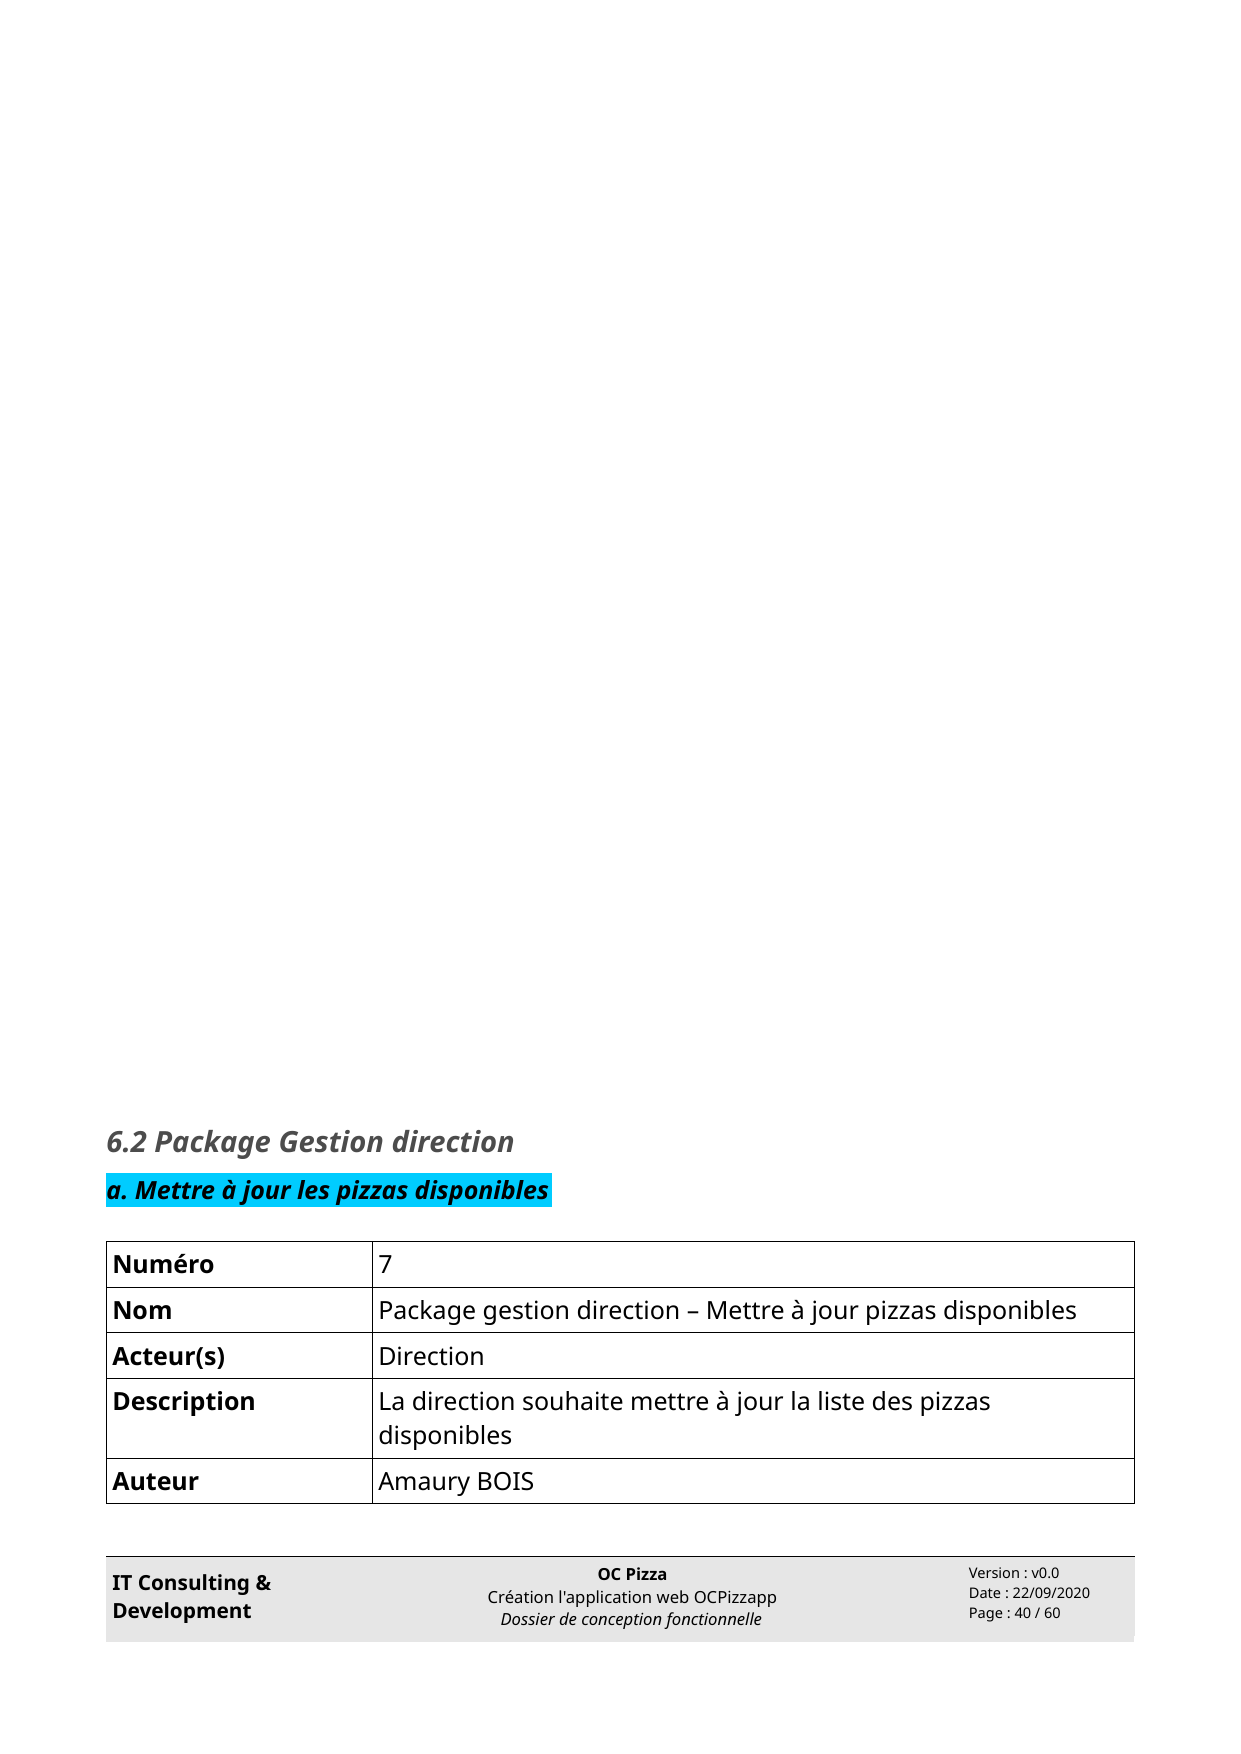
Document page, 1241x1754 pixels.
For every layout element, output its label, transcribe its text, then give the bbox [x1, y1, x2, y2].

table_cell Description [107, 1379, 372, 1458]
table_cell La direction souhaite mettre à jour la liste des pizzas disponibles [373, 1379, 1134, 1458]
table_cell Acteur(s) [107, 1333, 372, 1378]
table_header 7 [373, 1242, 1134, 1287]
table_cell Auteur [107, 1459, 372, 1503]
subtitle 6.2 Package Gestion direction [106, 1121, 1134, 1161]
table_header Numéro [107, 1242, 372, 1287]
table_cell Nom [107, 1288, 372, 1332]
table_cell Package gestion direction – Mettre à jour pizzas disponibles [373, 1288, 1134, 1332]
text a. Mettre à jour les pizzas disponibles [106, 1173, 1134, 1207]
table_cell Direction [373, 1333, 1134, 1378]
table_cell Amaury BOIS [373, 1459, 1134, 1503]
